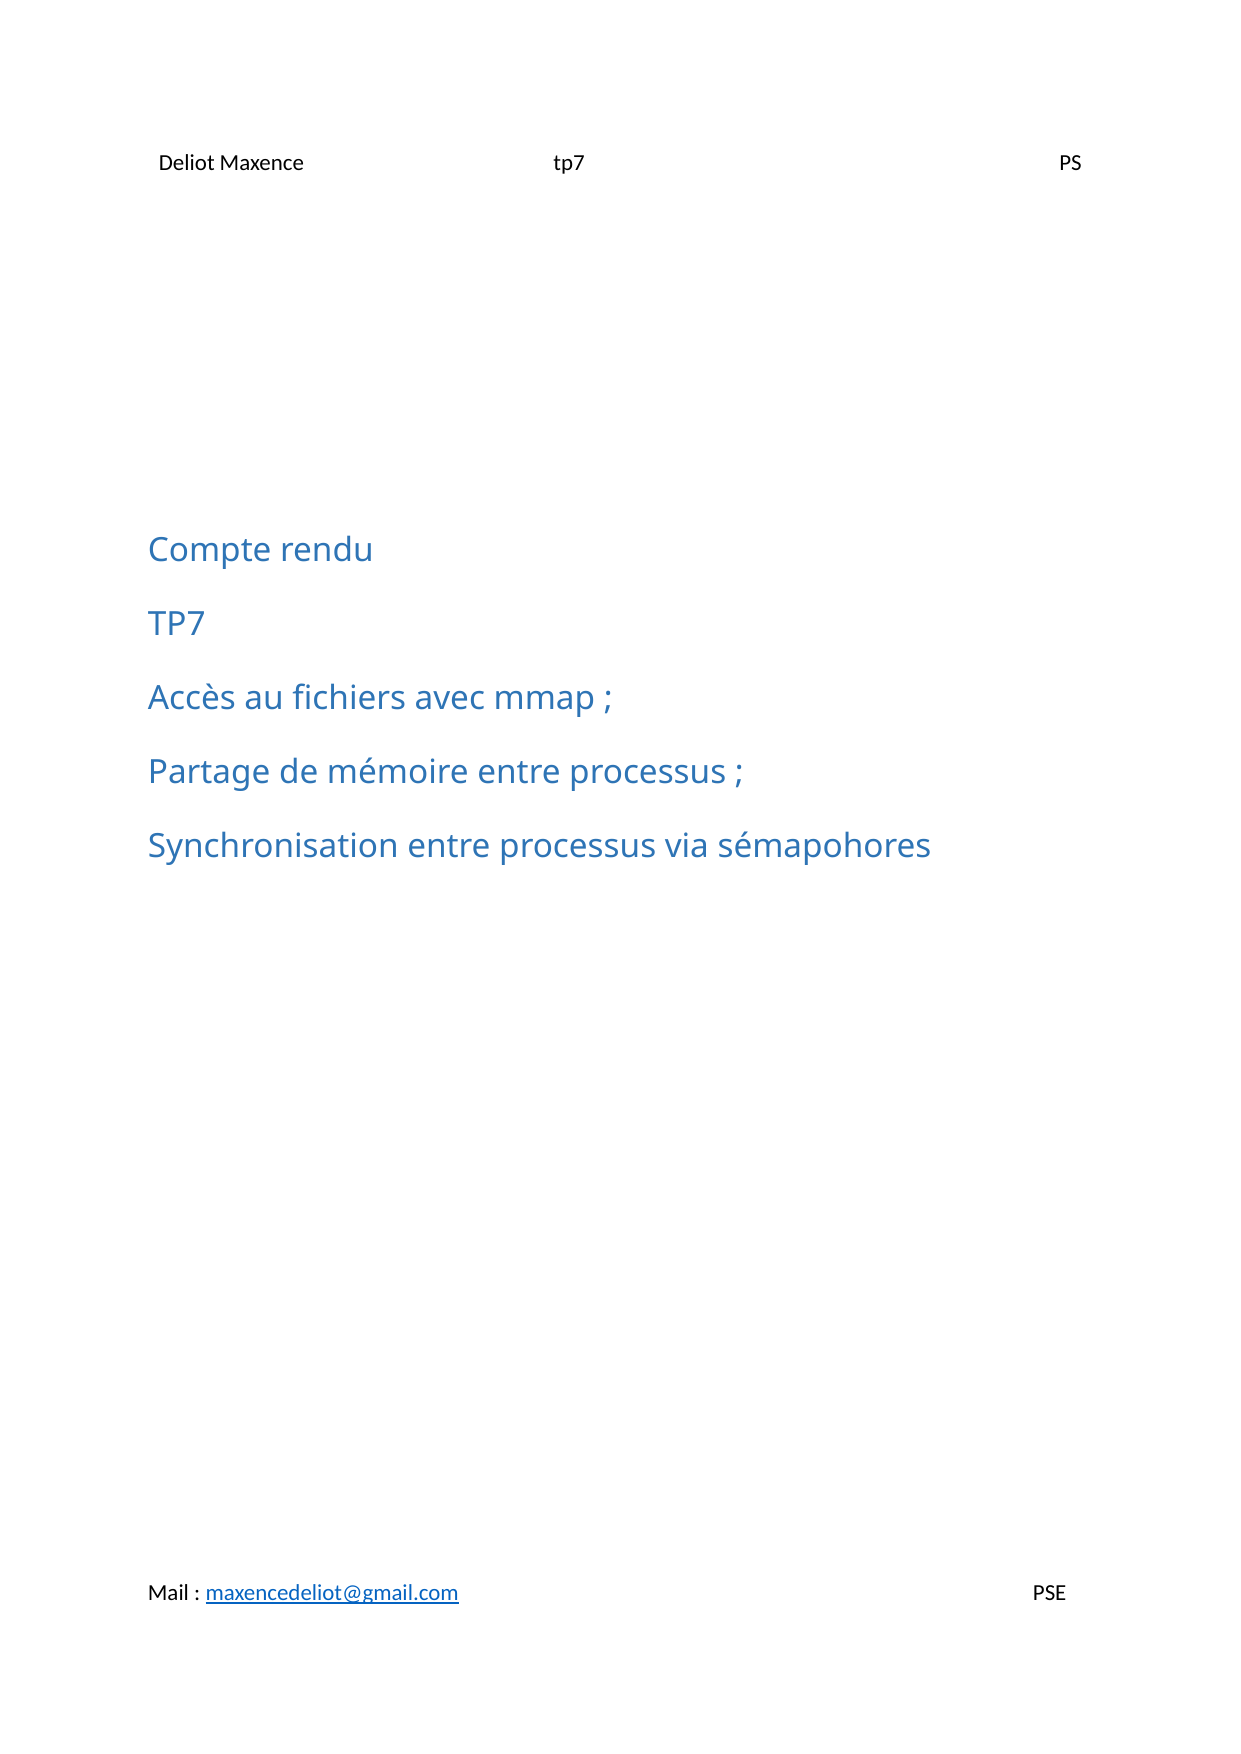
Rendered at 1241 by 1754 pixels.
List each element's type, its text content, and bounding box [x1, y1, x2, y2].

subtitle Synchronisation entre processus via sémapohores [148, 822, 1093, 867]
subtitle TP7 [148, 600, 1093, 645]
subtitle Accès au fichiers avec mmap ; [148, 674, 1093, 719]
subtitle Partage de mémoire entre processus ; [148, 748, 1093, 793]
subtitle Compte rendu [148, 526, 1093, 571]
